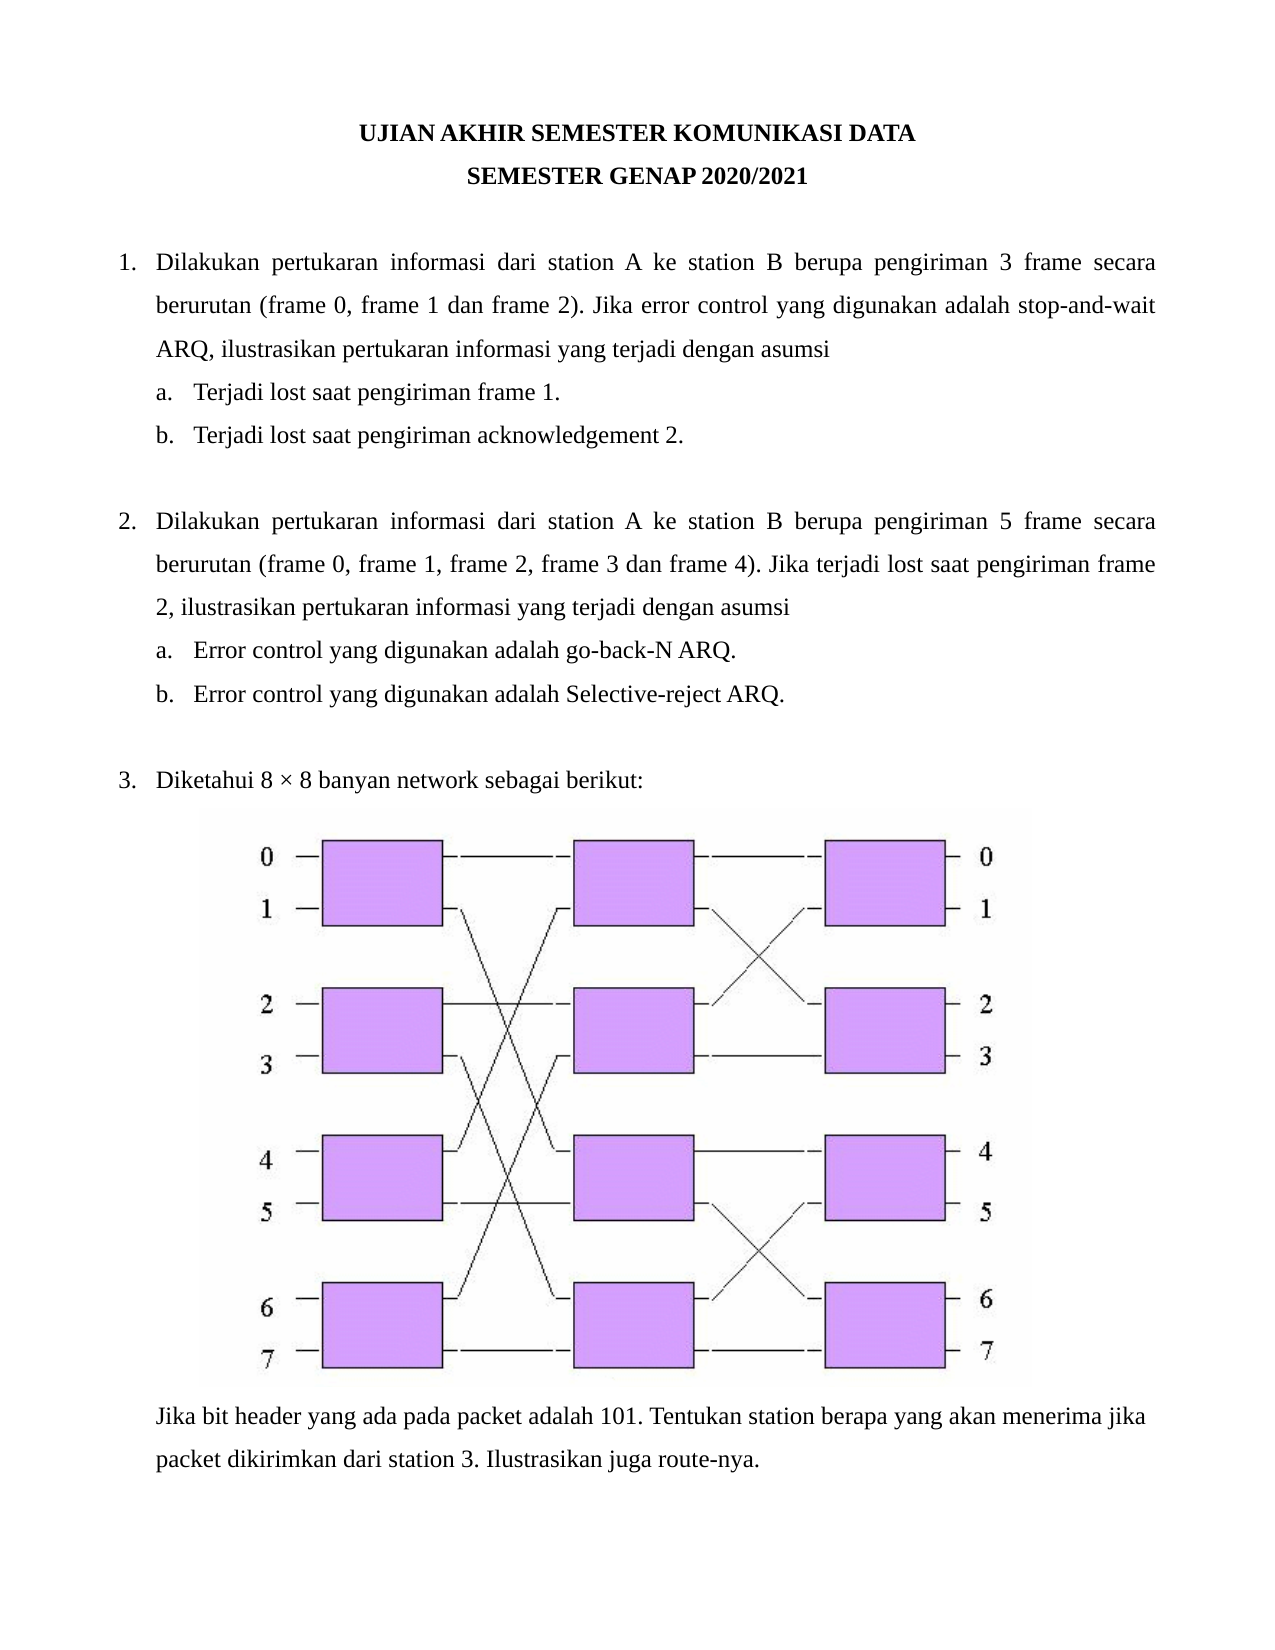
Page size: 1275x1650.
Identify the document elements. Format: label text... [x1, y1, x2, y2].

text SEMESTER GENAP 2020/2021 [118, 161, 1157, 190]
list Terjadi lost saat pengiriman acknowledgement 2. [156, 420, 1157, 449]
list Error control yang digunakan adalah Selective-reject ARQ. [156, 679, 1157, 707]
list Error control yang digunakan adalah go-back-N ARQ. [156, 636, 1157, 664]
list Dilakukan pertukaran informasi dari station A ke station B berupa pengiriman 5 frame secara berurutan (frame 0, frame 1, frame 2, frame 3 dan frame 4). Jika terjadi lost saat pengiriman frame 2, ilustrasikan pertukaran informasi yang terjadi dengan asumsi [118, 506, 1157, 621]
list Dilakukan pertukaran informasi dari station A ke station B berupa pengiriman 3 frame secara berurutan (frame 0, frame 1 dan frame 2). Jika error control yang digunakan adalah stop-and-wait ARQ, ilustrasikan pertukaran informasi yang terjadi dengan asumsi [118, 247, 1157, 362]
list Diketahui 8 × 8 banyan network sebagai berikut: [118, 765, 1157, 794]
list Jika bit header yang ada pada packet adalah 101. Tentukan station berapa yang akan menerima jika packet dikirimkan dari station 3. Ilustrasikan juga route-nya. [118, 808, 1157, 1473]
picture [199, 808, 1032, 1387]
list Terjadi lost saat pengiriman frame 1. [156, 377, 1157, 406]
text UJIAN AKHIR SEMESTER KOMUNIKASI DATA [118, 118, 1157, 147]
